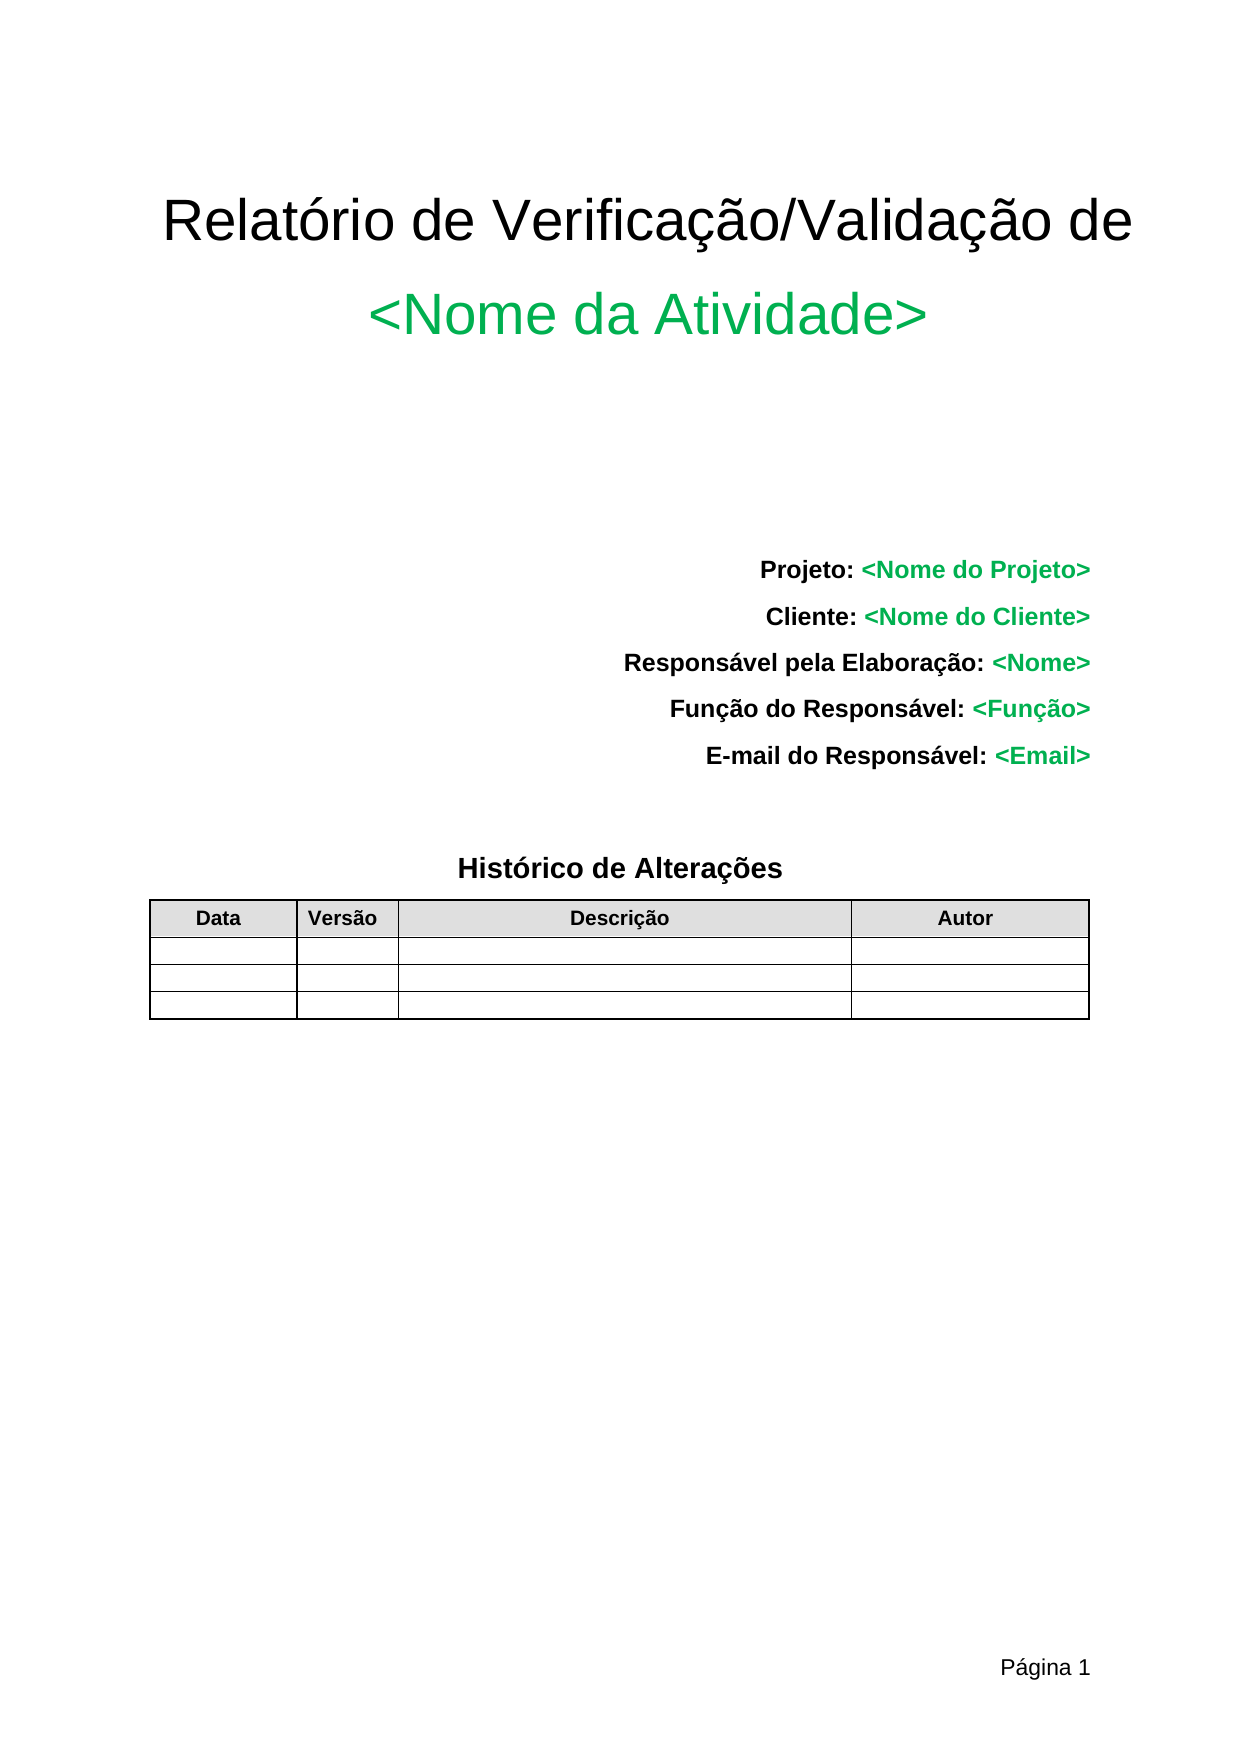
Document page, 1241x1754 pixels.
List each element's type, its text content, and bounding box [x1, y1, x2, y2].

table_cell [298, 992, 398, 1018]
table_cell [151, 938, 296, 963]
text Histórico de Alterações [150, 852, 1091, 885]
table_cell [852, 965, 1088, 991]
table_header Data [151, 901, 296, 936]
table_cell [399, 965, 851, 991]
text Cliente: <Nome do Cliente> [150, 603, 1091, 631]
table_header Versão [298, 901, 398, 936]
text Projeto: <Nome do Projeto> [150, 556, 1091, 584]
text Relatório de Verificação/Validação de <Nome da Atividade> [150, 187, 1147, 347]
table_header Descrição [399, 901, 851, 936]
table_cell [399, 938, 851, 963]
text Função do Responsável: <Função> [150, 695, 1091, 723]
table_cell [151, 992, 296, 1018]
table_cell [151, 965, 296, 991]
text E-mail do Responsável: <Email> [150, 742, 1091, 769]
table_cell [852, 992, 1088, 1018]
table_cell [298, 965, 398, 991]
text Responsável pela Elaboração: <Nome> [150, 649, 1091, 677]
table_cell [298, 938, 398, 963]
table_cell [399, 992, 851, 1018]
table_header Autor [852, 901, 1088, 936]
table_cell [852, 938, 1088, 963]
